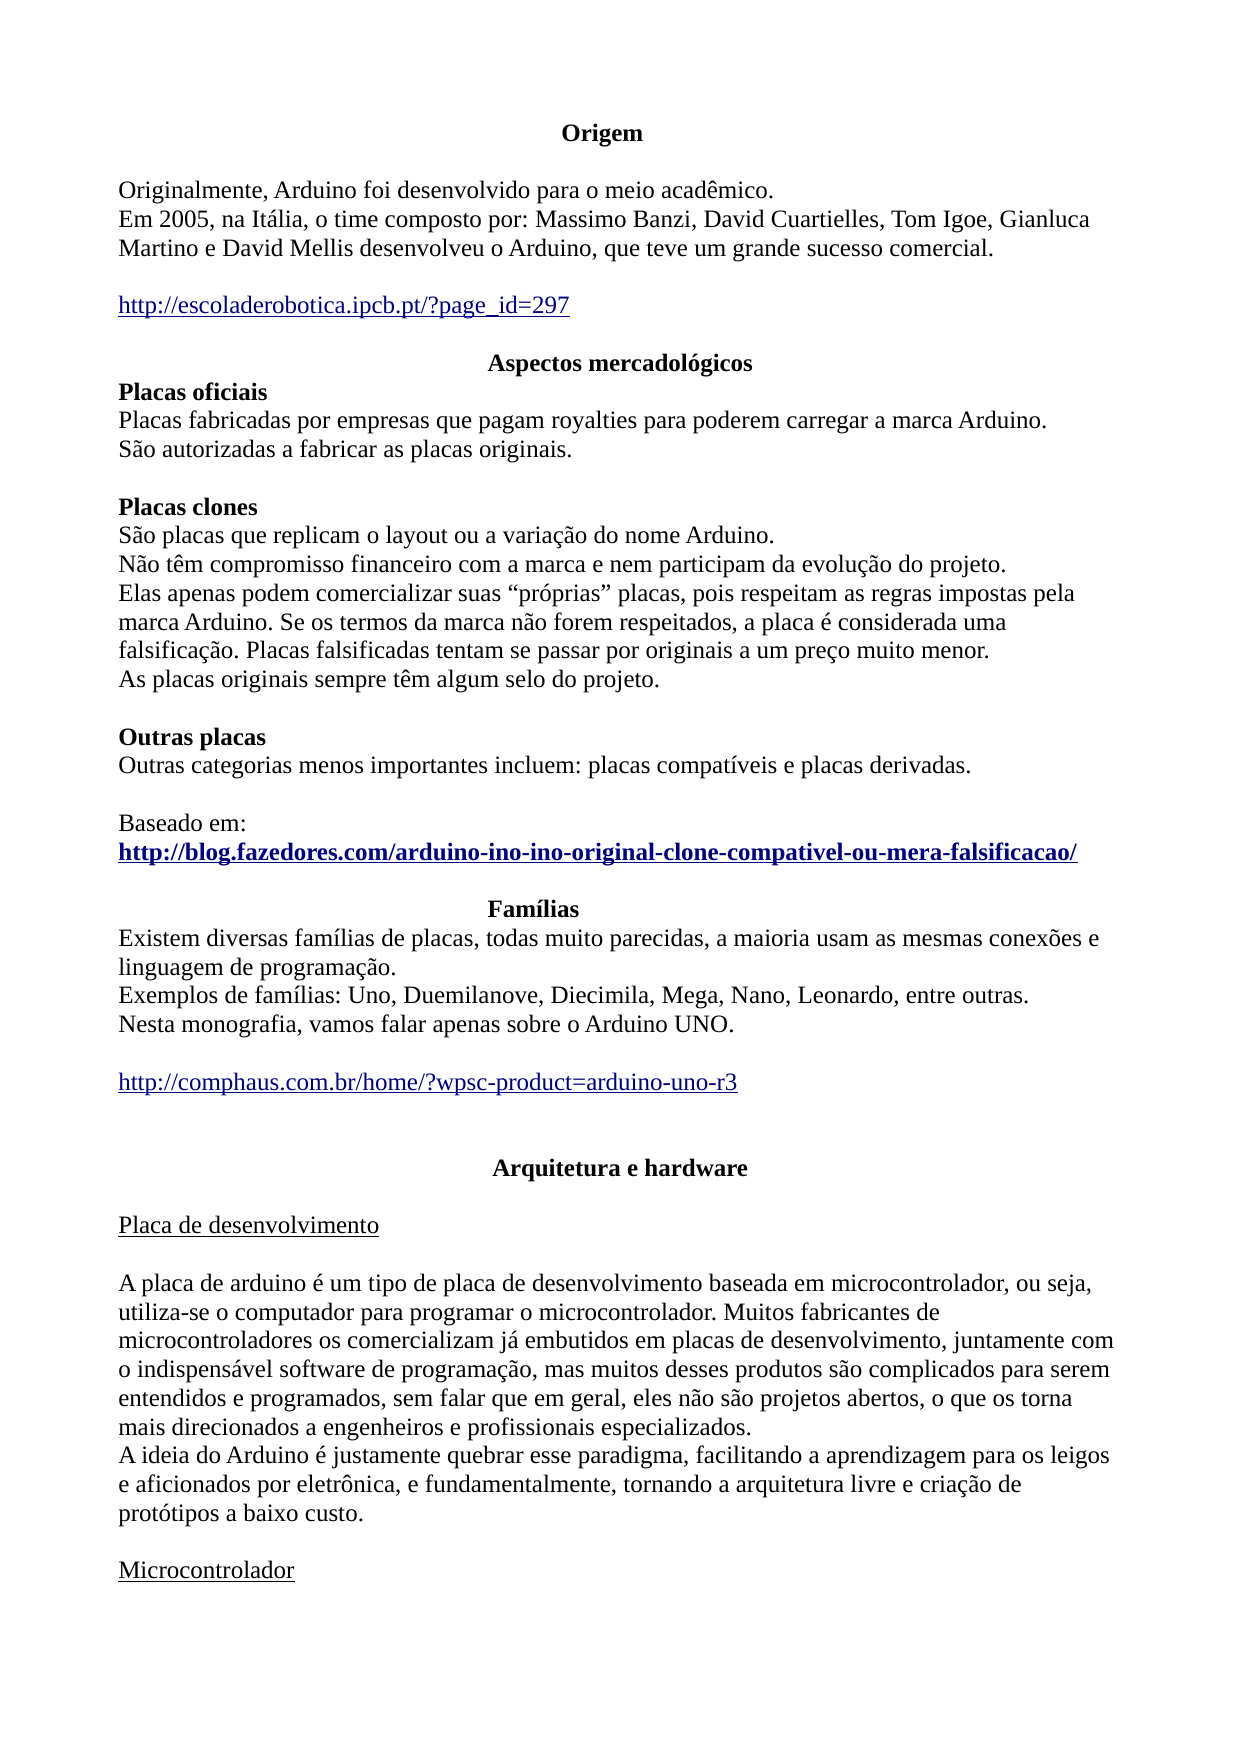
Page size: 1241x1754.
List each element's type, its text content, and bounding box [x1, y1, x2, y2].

text Outras categorias menos importantes incluem: placas compatíveis e placas derivadas. [118, 751, 1122, 779]
text Famílias [118, 894, 1122, 923]
text Não têm compromisso financeiro com a marca e nem participam da evolução do projeto. [118, 549, 1122, 578]
text São autorizadas a fabricar as placas originais. [118, 434, 1122, 463]
text Originalmente, Arduino foi desenvolvido para o meio acadêmico. [118, 176, 1122, 204]
text Placas oficiais [118, 377, 1122, 406]
text Existem diversas famílias de placas, todas muito parecidas, a maioria usam as mesmas conexões e linguagem de programação. [118, 923, 1122, 981]
text São placas que replicam o layout ou a variação do nome Arduino. [118, 521, 1122, 549]
text Exemplos de famílias: Uno, Duemilanove, Diecimila, Mega, Nano, Leonardo, entre outras. [118, 981, 1122, 1009]
text Em 2005, na Itália, o time composto por: Massimo Banzi, David Cuartielles, Tom Igoe, Gianluca Martino e David Mellis desenvolveu o Arduino, que teve um grande sucesso comercial. [118, 204, 1122, 262]
text Placa de desenvolvimento [118, 1211, 1122, 1239]
text Outras placas [118, 722, 1122, 751]
text http://escoladerobotica.ipcb.pt/?page_id=297 [118, 291, 1122, 319]
text A placa de arduino é um tipo de placa de desenvolvimento baseada em microcontrolador, ou seja, utiliza-se o computador para programar o microcontrolador. Muitos fabricantes de microcontroladores os comercializam já embutidos em placas de desenvolvimento, juntamente com o indispensável software de programação, mas muitos desses produtos são complicados para serem entendidos e programados, sem falar que em geral, eles não são projetos abertos, o que os torna mais direcionados a engenheiros e profissionais especializados. [118, 1268, 1122, 1441]
text Aspectos mercadológicos [118, 348, 1122, 377]
text Baseado em: [118, 808, 1122, 837]
text As placas originais sempre têm algum selo do projeto. [118, 664, 1122, 693]
text Arquitetura e hardware [118, 1153, 1122, 1182]
text Microcontrolador [118, 1556, 1122, 1584]
text http://blog.fazedores.com/arduino-ino-ino-original-clone-compativel-ou-mera-falsificacao/ [118, 837, 1122, 866]
text Placas fabricadas por empresas que pagam royalties para poderem carregar a marca Arduino. [118, 406, 1122, 434]
text Origem [118, 118, 1122, 147]
text A ideia do Arduino é justamente quebrar esse paradigma, facilitando a aprendizagem para os leigos e aficionados por eletrônica, e fundamentalmente, tornando a arquitetura livre e criação de protótipos a baixo custo. [118, 1441, 1122, 1527]
text Nesta monografia, vamos falar apenas sobre o Arduino UNO. [118, 1009, 1122, 1038]
text Placas clones [118, 492, 1122, 521]
text Elas apenas podem comercializar suas “próprias” placas, pois respeitam as regras impostas pela marca Arduino. Se os termos da marca não forem respeitados, a placa é considerada uma falsificação. Placas falsificadas tentam se passar por originais a um preço muito menor. [118, 578, 1122, 664]
text http://comphaus.com.br/home/?wpsc-product=arduino-uno-r3 [118, 1067, 1122, 1096]
